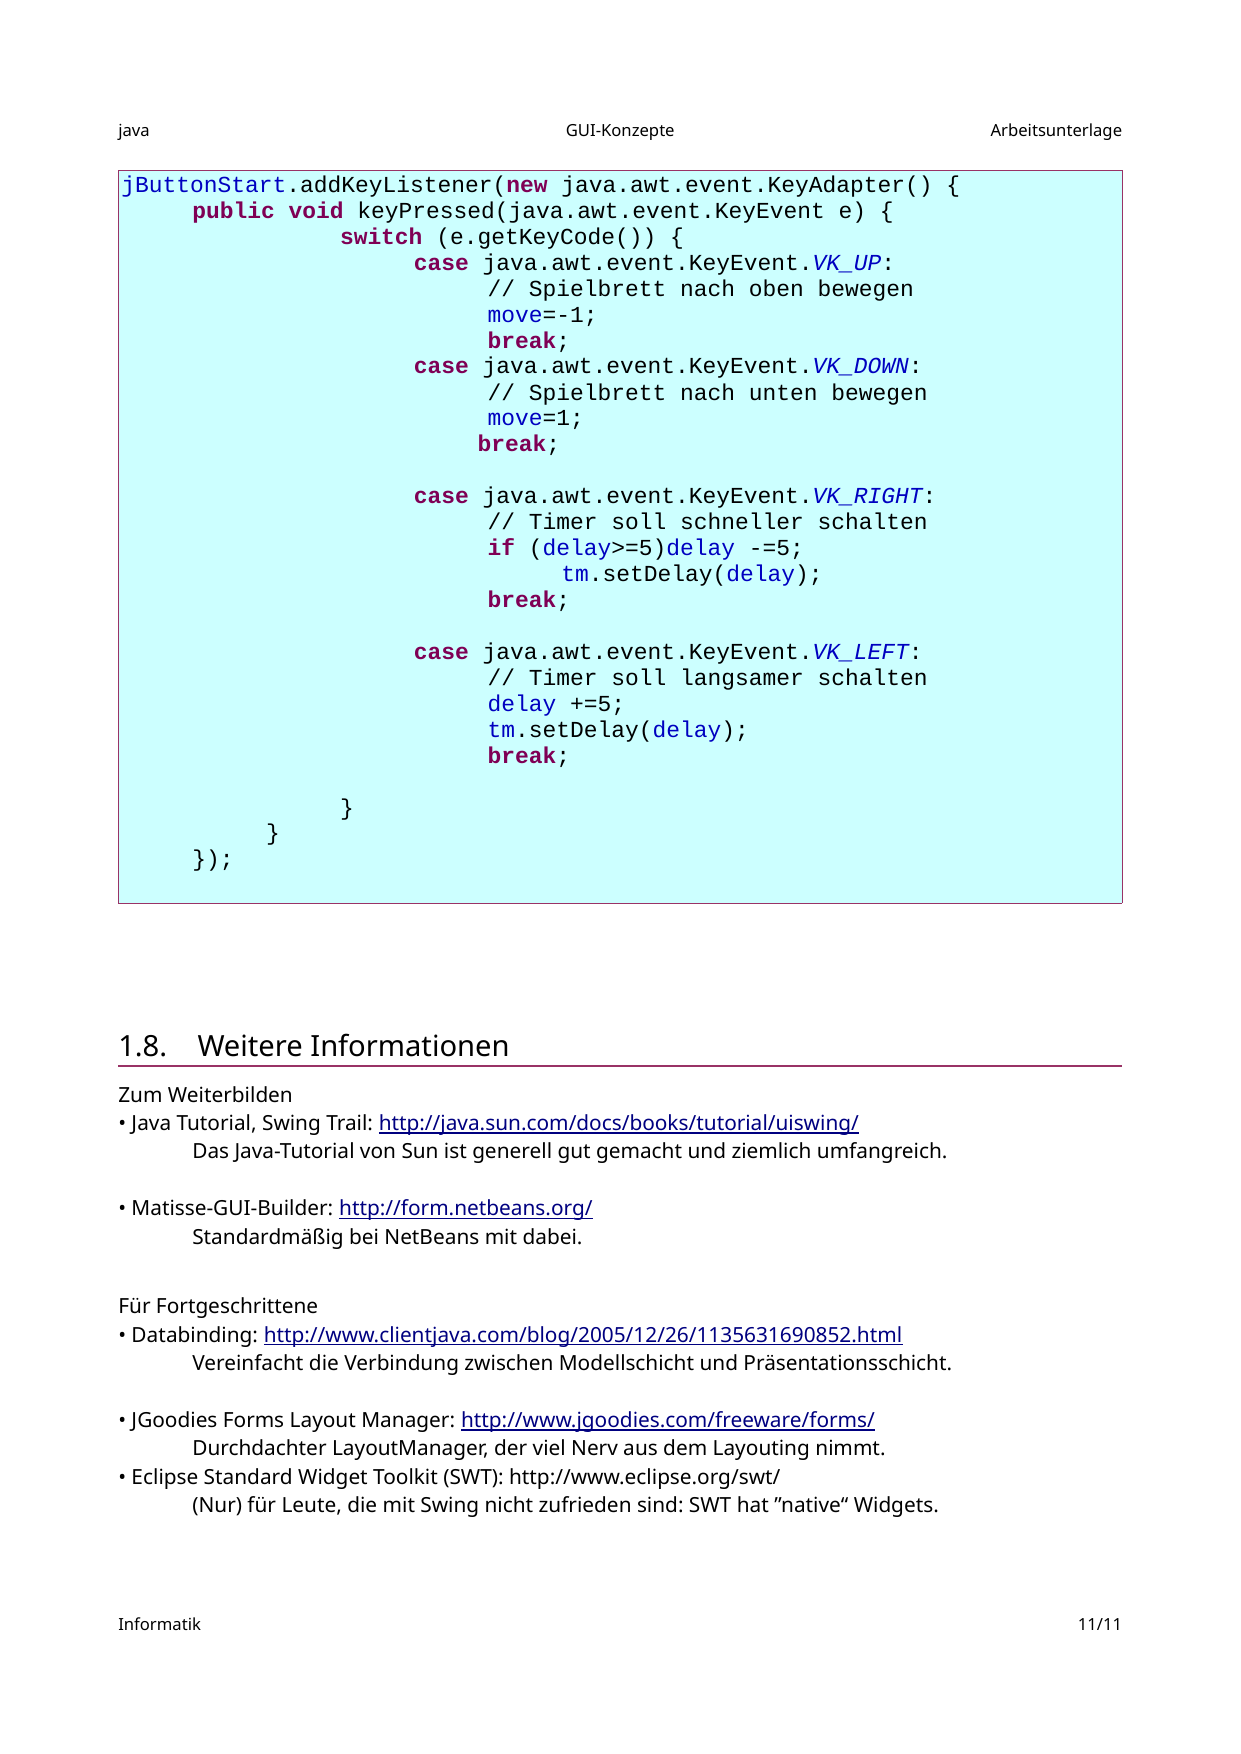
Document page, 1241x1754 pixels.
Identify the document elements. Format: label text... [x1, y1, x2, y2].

text Das Java-Tutorial von Sun ist generell gut gemacht und ziemlich umfangreich. [118, 1137, 1122, 1193]
text delay +=5; [119, 689, 1122, 715]
text Zum Weiterbilden [118, 1080, 1122, 1108]
text break; [119, 741, 1122, 767]
text jButtonStart.addKeyListener(new java.awt.event.KeyAdapter() { [119, 171, 1122, 196]
text tm.setDelay(delay); [119, 715, 1122, 741]
text // Timer soll langsamer schalten [119, 663, 1122, 689]
text • Java Tutorial, Swing Trail: http://java.sun.com/docs/books/tutorial/uiswing/ [118, 1108, 1122, 1137]
text break; [119, 430, 1122, 456]
text switch (e.getKeyCode()) { [119, 222, 1122, 248]
text case java.awt.event.KeyEvent.VK_LEFT: [119, 637, 1122, 663]
text Standardmäßig bei NetBeans mit dabei. [118, 1222, 1122, 1250]
subtitle Weitere Informationen [118, 1025, 1122, 1065]
text break; [119, 585, 1122, 611]
text break; [119, 326, 1122, 352]
text tm.setDelay(delay); [119, 559, 1122, 585]
text • Eclipse Standard Widget Toolkit (SWT): http://www.eclipse.org/swt/ [118, 1462, 1122, 1490]
text case java.awt.event.KeyEvent.VK_DOWN: [119, 352, 1122, 378]
text Vereinfacht die Verbindung zwischen Modellschicht und Präsentationsschicht. [118, 1348, 1122, 1405]
text Durchdachter LayoutManager, der viel Nerv aus dem Layouting nimmt. [118, 1433, 1122, 1462]
text case java.awt.event.KeyEvent.VK_RIGHT: // Timer soll schneller schalten [119, 482, 1122, 533]
text } [119, 819, 1122, 845]
text • Databinding: http://www.clientjava.com/blog/2005/12/26/1135631690852.html [118, 1320, 1122, 1348]
text // Spielbrett nach unten bewegen [119, 378, 1122, 404]
text move=-1; [119, 300, 1122, 326]
text move=1; [119, 404, 1122, 430]
text public void keyPressed(java.awt.event.KeyEvent e) { [119, 196, 1122, 222]
text • Matisse-GUI-Builder: http://form.netbeans.org/ [118, 1193, 1122, 1222]
text }); [119, 845, 1122, 871]
text if (delay>=5)delay -=5; [119, 533, 1122, 559]
text • JGoodies Forms Layout Manager: http://www.jgoodies.com/freeware/forms/ [118, 1405, 1122, 1433]
text case java.awt.event.KeyEvent.VK_UP: // Spielbrett nach oben bewegen [119, 248, 1122, 300]
text Für Fortgeschrittene [118, 1291, 1122, 1320]
text (Nur) für Leute, die mit Swing nicht zufrieden sind: SWT hat ”native“ Widgets. [118, 1490, 1122, 1519]
text } [119, 793, 1122, 819]
